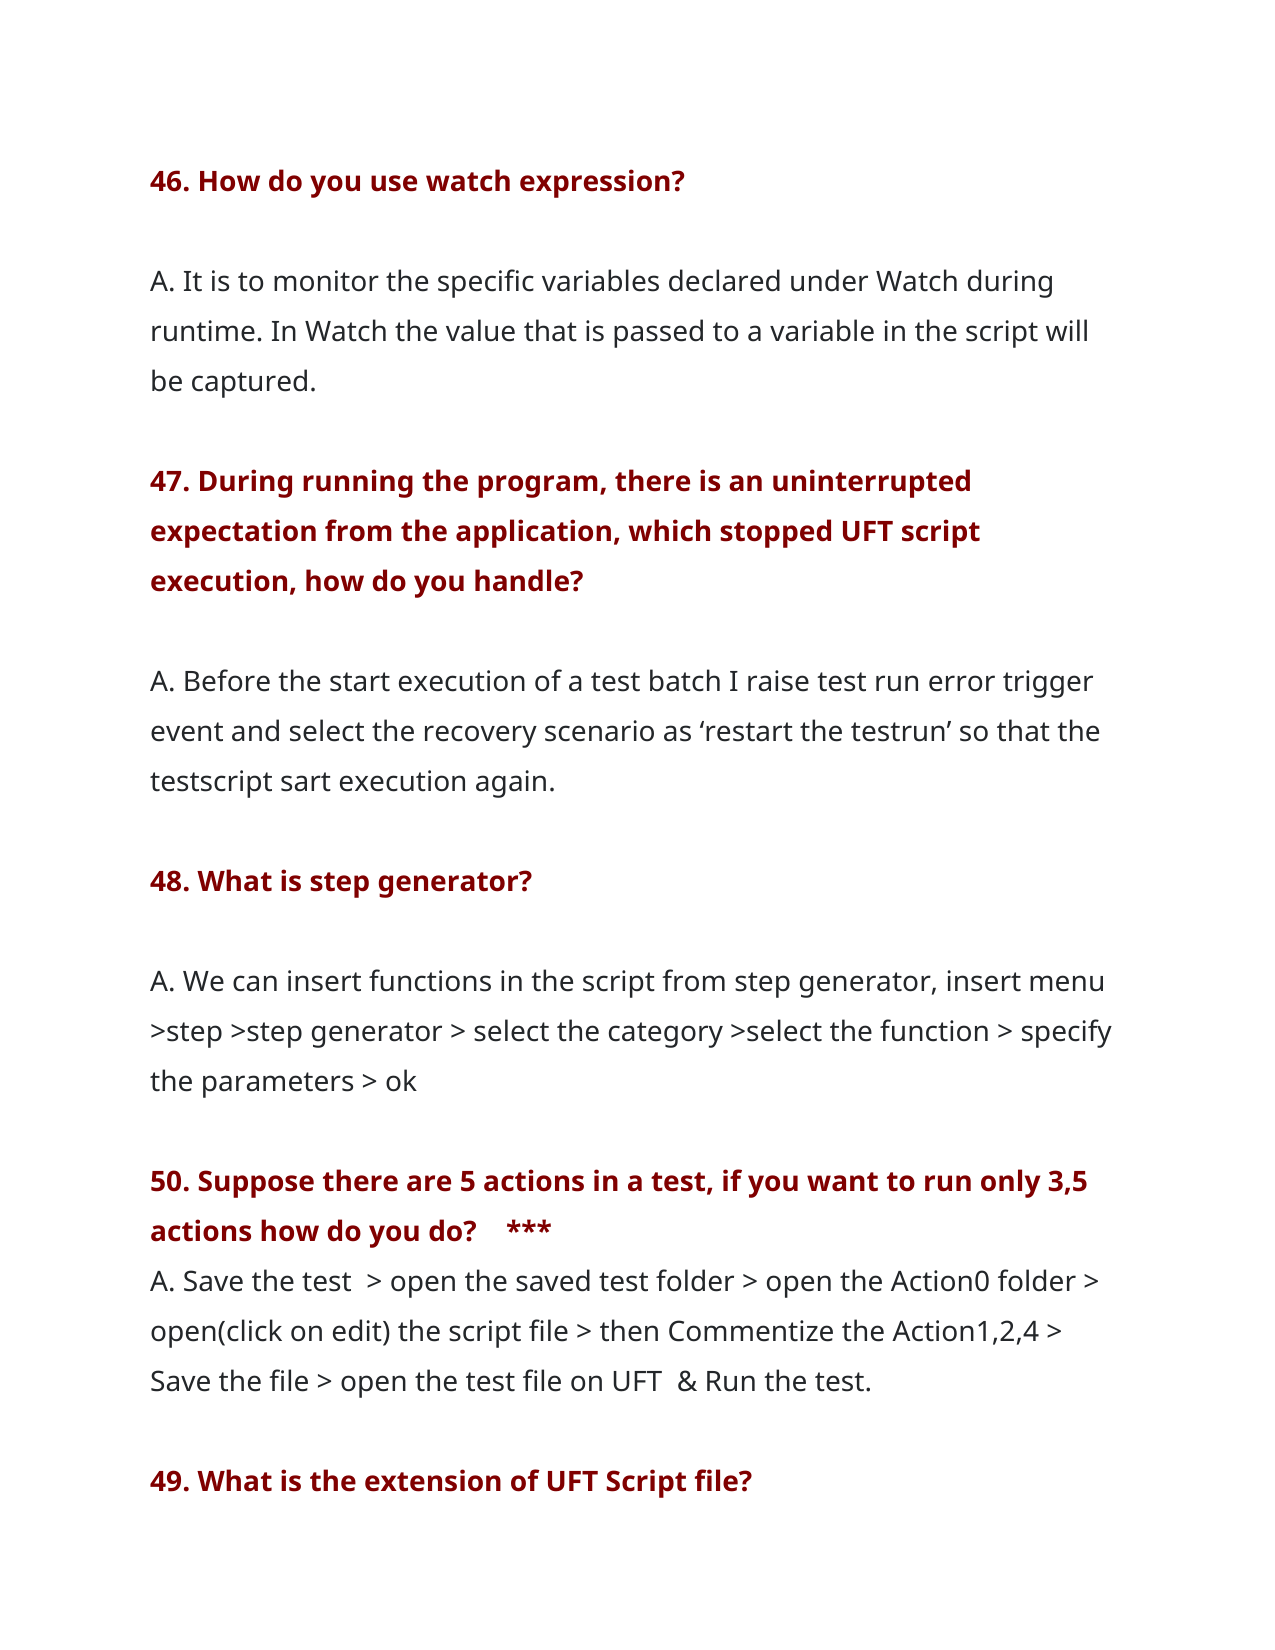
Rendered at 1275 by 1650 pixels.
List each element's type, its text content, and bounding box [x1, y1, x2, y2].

text 47. During running the program, there is an uninterrupted expectation from the application, which stopped UFT script execution, how do you handle? [150, 450, 1125, 600]
text 48. What is step generator? [150, 850, 1125, 900]
text A. Before the start execution of a test batch I raise test run error trigger event and select the recovery scenario as ‘restart the testrun’ so that the testscript sart execution again. [150, 650, 1125, 800]
text 50. Suppose there are 5 actions in a test, if you want to run only 3,5 actions how do you do? *** A. Save the test > open the saved test folder > open the Action0 folder > open(click on edit) the script file > then Commentize the Action1,2,4 > Save the file > open the test file on UFT & Run the test. [150, 1150, 1125, 1400]
text A. It is to monitor the specific variables declared under Watch during runtime. In Watch the value that is passed to a variable in the script will be captured. [150, 250, 1125, 400]
text A. We can insert functions in the script from step generator, insert menu >step >step generator > select the category >select the function > specify the parameters > ok [150, 950, 1125, 1100]
text 49. What is the extension of UFT Script file? [150, 1450, 1125, 1500]
text 46. How do you use watch expression? [150, 150, 1125, 200]
